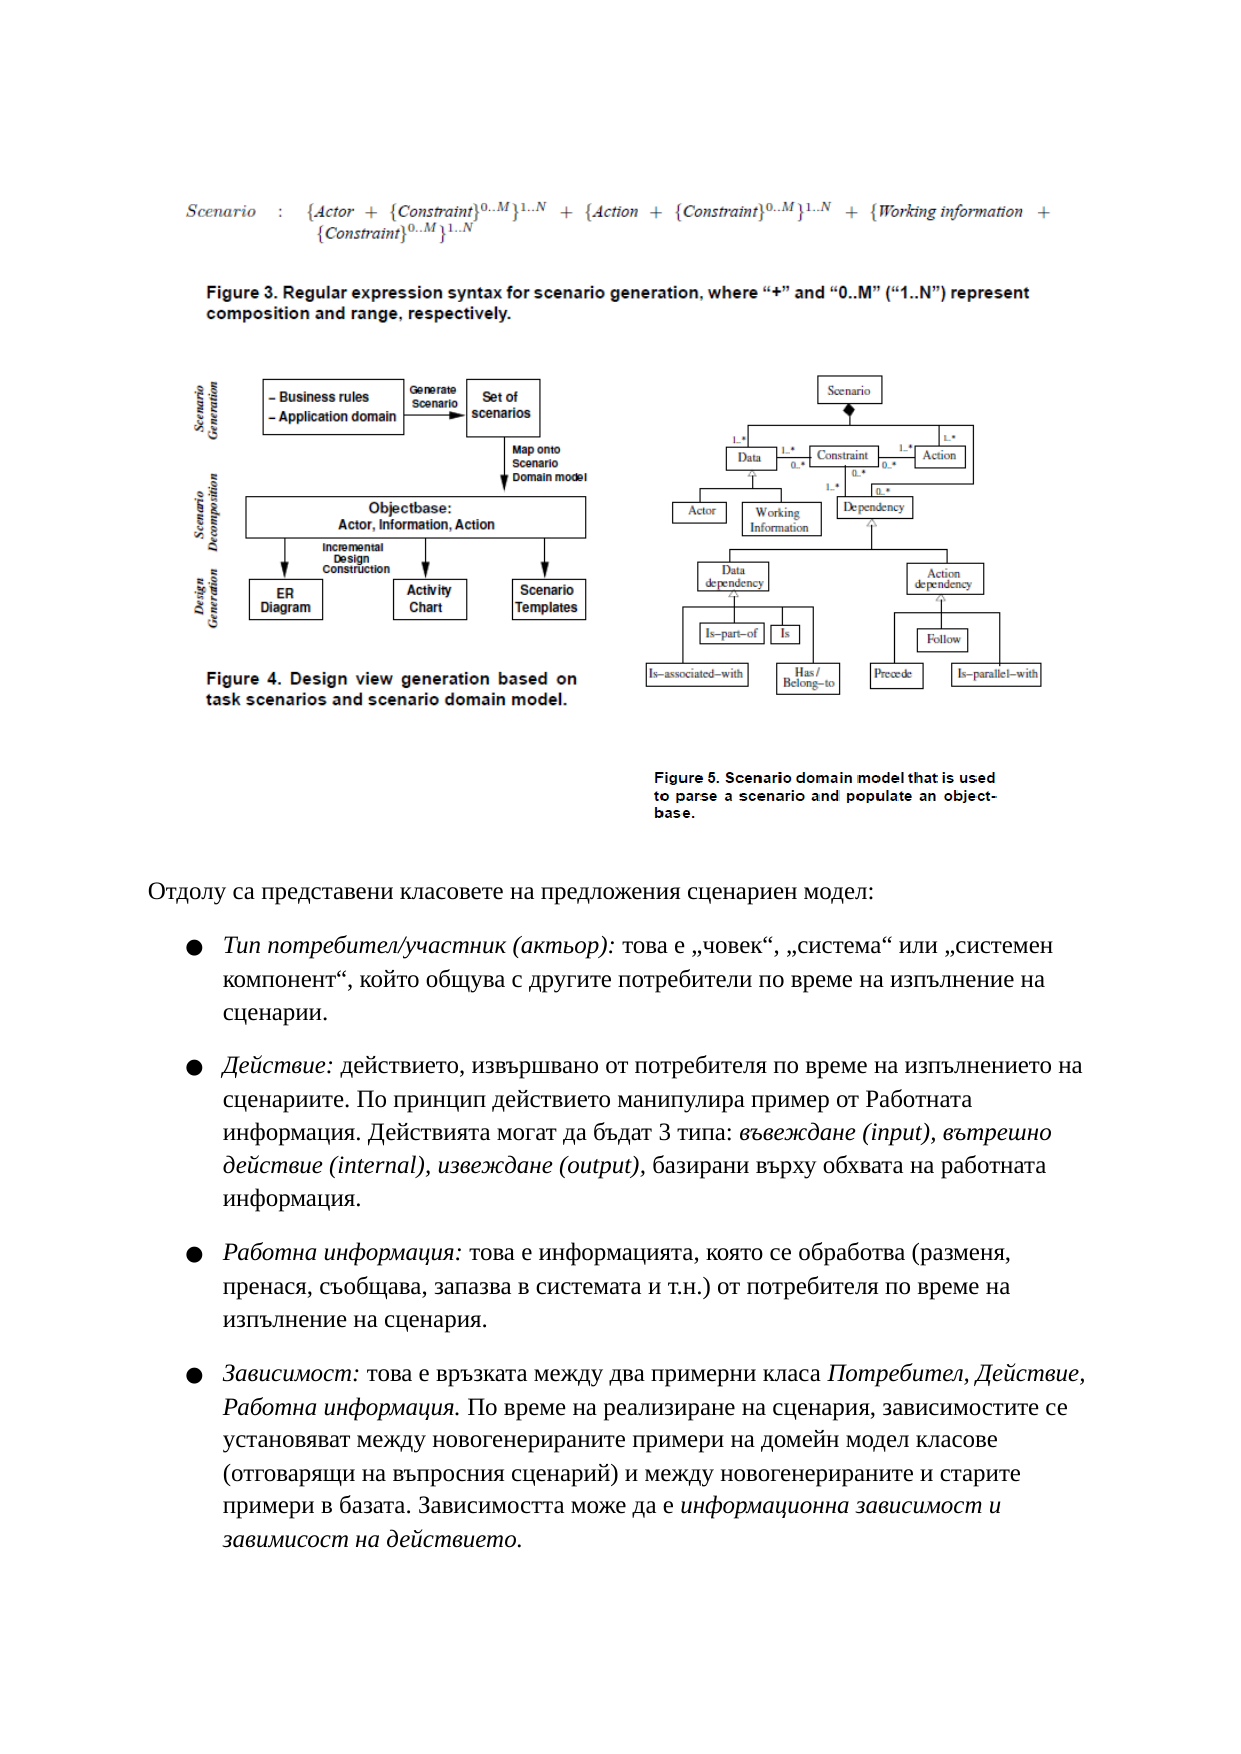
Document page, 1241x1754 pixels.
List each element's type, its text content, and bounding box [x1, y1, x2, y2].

picture [643, 765, 1016, 838]
list Зависимост: това е връзката между два примерни класа Потребител, Действие, Работна информация. По време на реализиране на сценария, зависимостите се установяват между новогенерираните примери на домейн модел класове (отговарящи на въпросния сценарий) и между новогенерираните и старите примери в базата. Зависимостта може да е информационна зависимост и завимисост на действието. [185, 1358, 1093, 1552]
list Действие: действието, извършвано от потребителя по време на изпълнението на сценариите. По принцип действието манипулира пример от Работната информация. Действията могат да бъдат 3 типа: въвеждане (input), вътрешно действие (internal), извеждане (output), базирани върху обхвата на работната информация. [185, 1051, 1093, 1212]
list Работна информация: това е информацията, която се обработва (разменя, пренася, съобщава, запазва в системата и т.н.) от потребителя по време на изпълнение на сценария. [185, 1237, 1093, 1333]
picture [162, 187, 1077, 726]
text Отдолу са представени класовете на предложения сценариен модел: [148, 876, 1093, 905]
list Тип потребител/участник (актьор): това е „човек“, „система“ или „системен компонент“, който общува с другите потребители по време на изпълнение на сценарии. [185, 930, 1093, 1025]
